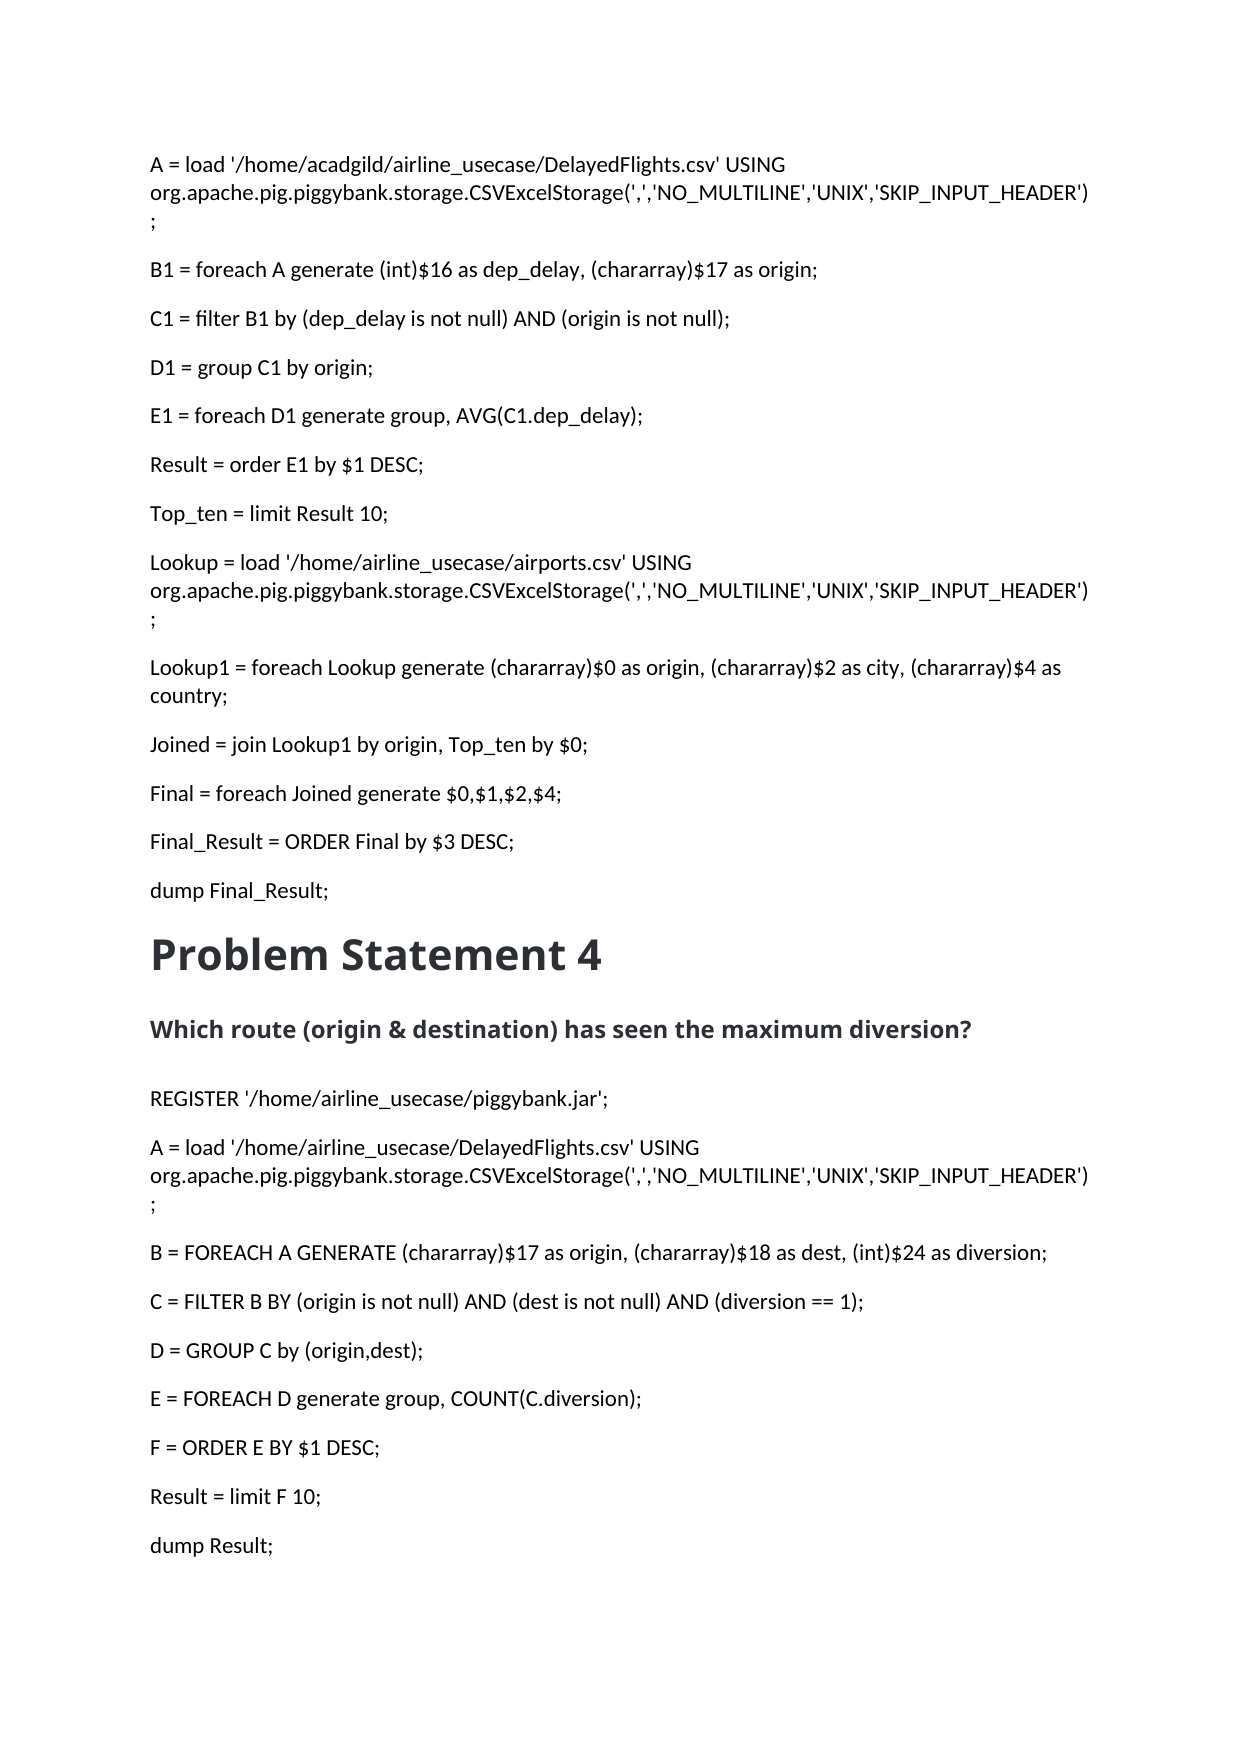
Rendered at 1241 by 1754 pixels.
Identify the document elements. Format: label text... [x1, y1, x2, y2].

text A = load '/home/acadgild/airline_usecase/DelayedFlights.csv' USING org.apache.pig.piggybank.storage.CSVExcelStorage(',','NO_MULTILINE','UNIX','SKIP_INPUT_HEADER'); [150, 150, 1090, 234]
text C1 = filter B1 by (dep_delay is not null) AND (origin is not null); [150, 304, 1090, 332]
text REGISTER '/home/airline_usecase/piggybank.jar'; [150, 1084, 1090, 1112]
text F = ORDER E BY $1 DESC; [150, 1433, 1090, 1461]
text E = FOREACH D generate group, COUNT(C.diversion); [150, 1384, 1090, 1413]
text A = load '/home/airline_usecase/DelayedFlights.csv' USING org.apache.pig.piggybank.storage.CSVExcelStorage(',','NO_MULTILINE','UNIX','SKIP_INPUT_HEADER'); [150, 1133, 1090, 1217]
text Final_Result = ORDER Final by $3 DESC; [150, 827, 1090, 856]
text Result = order E1 by $1 DESC; [150, 450, 1090, 478]
text B1 = foreach A generate (int)$16 as dep_delay, (chararray)$17 as origin; [150, 255, 1090, 283]
text Top_ten = limit Result 10; [150, 499, 1090, 527]
text B = FOREACH A GENERATE (chararray)$17 as origin, (chararray)$18 as dest, (int)$24 as diversion; [150, 1238, 1090, 1266]
text C = FILTER B BY (origin is not null) AND (dest is not null) AND (diversion == 1); [150, 1287, 1090, 1315]
text Final = foreach Joined generate $0,$1,$2,$4; [150, 779, 1090, 807]
text D1 = group C1 by origin; [150, 353, 1090, 381]
text Joined = join Lookup1 by origin, Top_ten by $0; [150, 730, 1090, 758]
text D = GROUP C by (origin,dest); [150, 1336, 1090, 1364]
text dump Result; [150, 1531, 1090, 1559]
text Which route (origin & destination) has seen the maximum diversion? [150, 1004, 1090, 1045]
text Lookup1 = foreach Lookup generate (chararray)$0 as origin, (chararray)$2 as city, (chararray)$4 as country; [150, 653, 1090, 709]
text Result = limit F 10; [150, 1482, 1090, 1510]
text E1 = foreach D1 generate group, AVG(C1.dep_delay); [150, 401, 1090, 429]
text dump Final_Result; [150, 876, 1090, 904]
subtitle Problem Statement 4 [150, 925, 1090, 983]
text Lookup = load '/home/airline_usecase/airports.csv' USING org.apache.pig.piggybank.storage.CSVExcelStorage(',','NO_MULTILINE','UNIX','SKIP_INPUT_HEADER'); [150, 548, 1090, 632]
